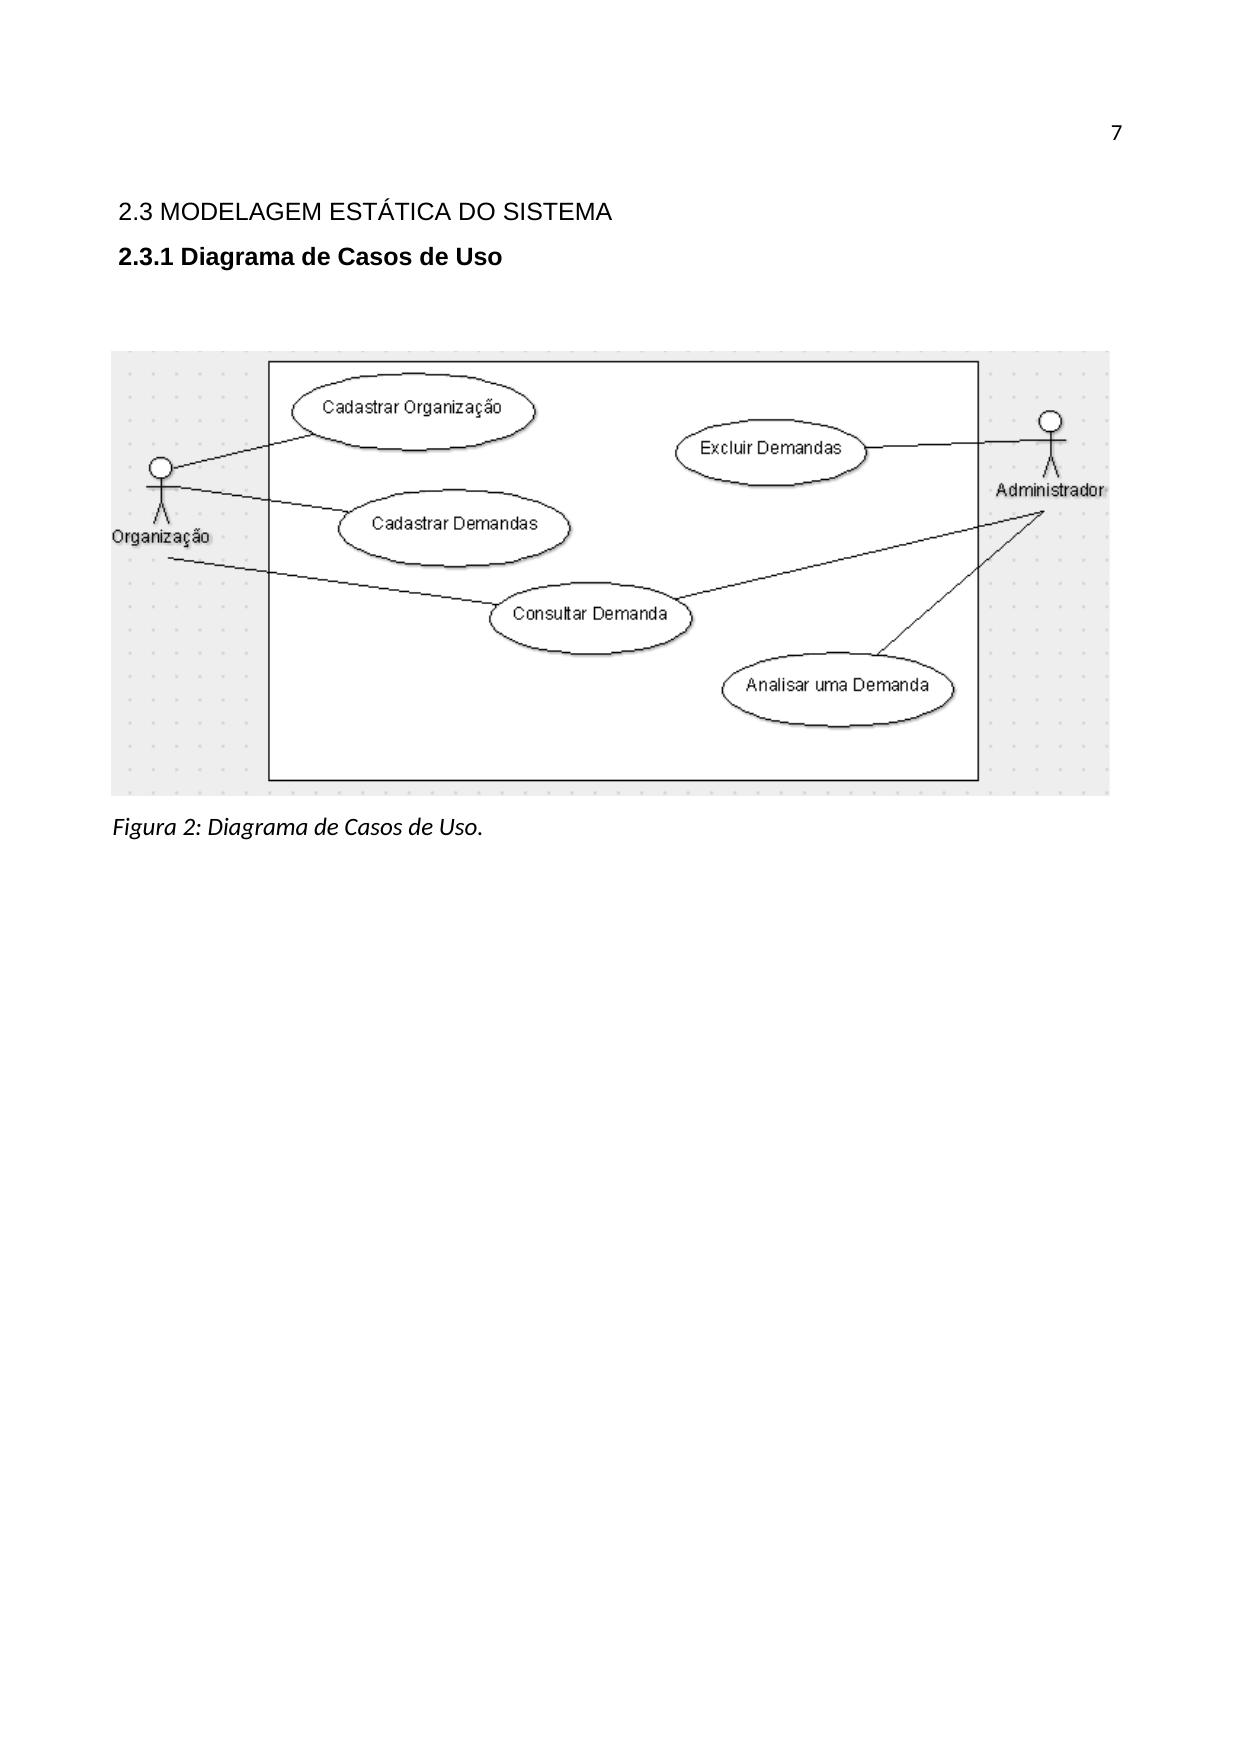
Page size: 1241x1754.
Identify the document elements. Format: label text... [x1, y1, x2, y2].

text Figura 2: Diagrama de Casos de Uso. [112, 346, 1129, 841]
subtitle 2.3.1 Diagrama de Casos de Uso [118, 242, 1122, 271]
subtitle 2.3 Modelagem Estática do Sistema [118, 196, 1122, 225]
picture [111, 351, 1110, 796]
